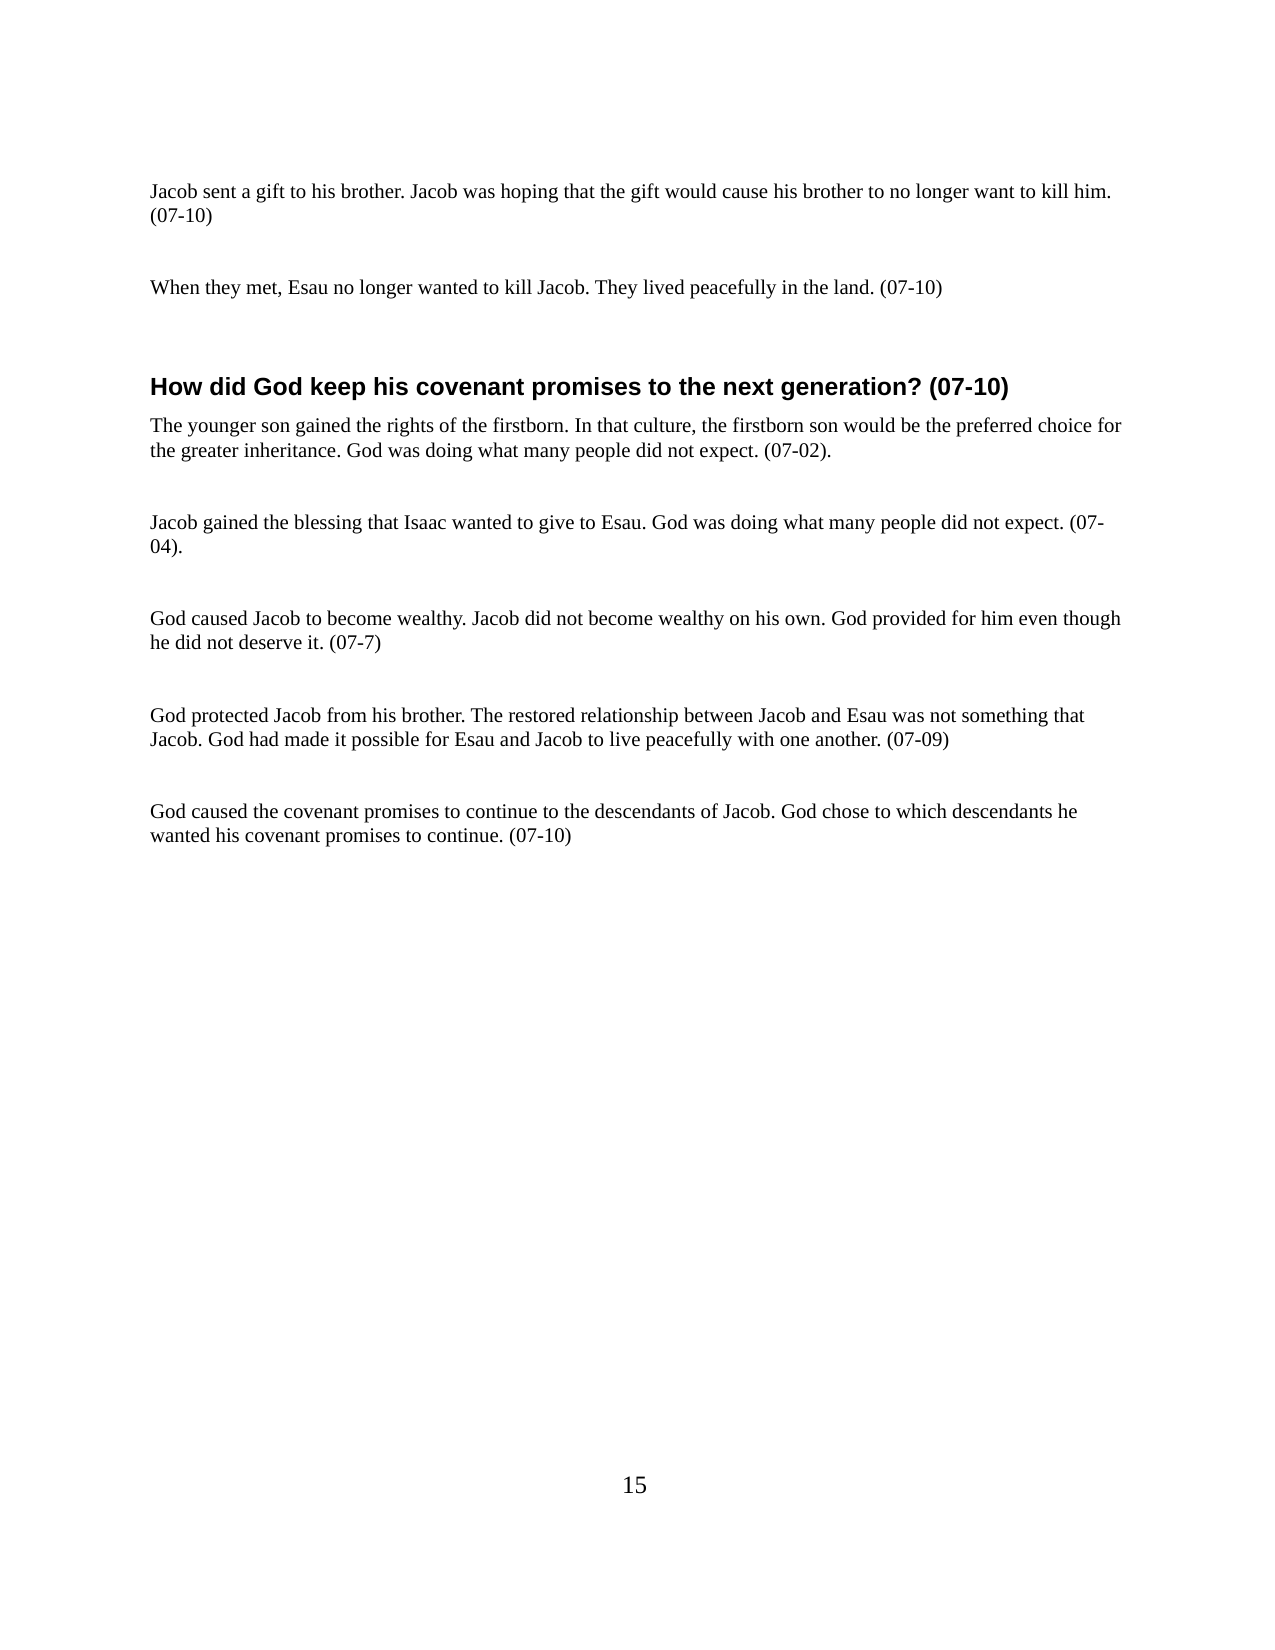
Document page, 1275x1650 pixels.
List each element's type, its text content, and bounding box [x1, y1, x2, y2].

subtitle How did God keep his covenant promises to the next generation? (07-10) [150, 372, 1125, 401]
text God caused Jacob to become wealthy. Jacob did not become wealthy on his own. God provided for him even though he did not deserve it. (07-7) [150, 606, 1125, 654]
text When they met, Esau no longer wanted to kill Jacob. They lived peacefully in the land. (07-10) [150, 275, 1125, 299]
text Jacob gained the blessing that Isaac wanted to give to Esau. God was doing what many people did not expect. (07-04). [150, 510, 1125, 558]
text God protected Jacob from his brother. The restored relationship between Jacob and Esau was not something that Jacob. God had made it possible for Esau and Jacob to live peacefully with one another. (07-09) [150, 702, 1125, 751]
text God caused the covenant promises to continue to the descendants of Jacob. God chose to which descendants he wanted his covenant promises to continue. (07-10) [150, 799, 1125, 847]
text Jacob sent a gift to his brother. Jacob was hoping that the gift would cause his brother to no longer want to kill him. (07-10) [150, 179, 1125, 227]
text The younger son gained the rights of the firstborn. In that culture, the firstborn son would be the preferred choice for the greater inheritance. God was doing what many people did not expect. (07-02). [150, 413, 1125, 462]
